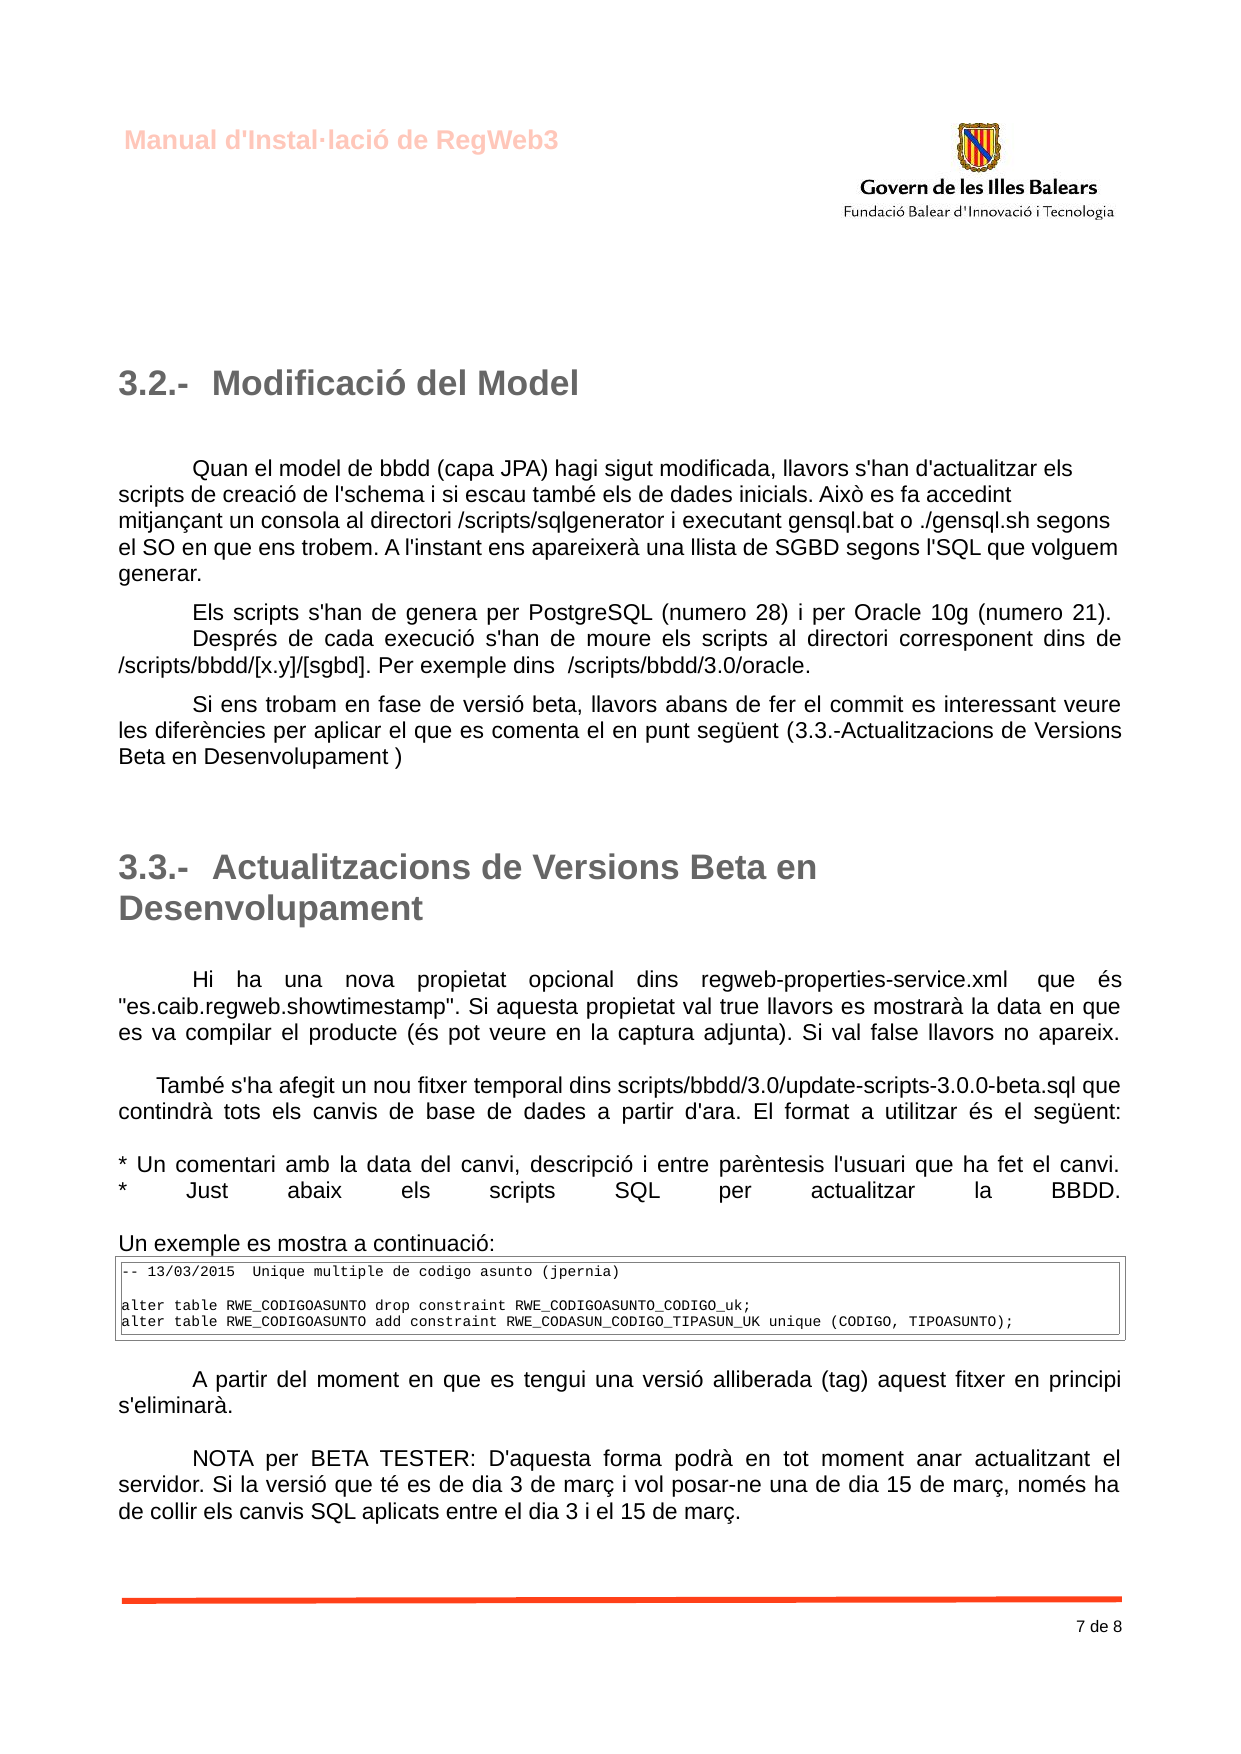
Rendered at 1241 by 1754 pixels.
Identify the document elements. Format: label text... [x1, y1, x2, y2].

picture [840, 123, 1117, 220]
subtitle Actualitzacions de Versions Beta en Desenvolupament [118, 846, 1122, 927]
table_header -- 13/03/2015 Unique multiple de codigo asunto (jpernia) alter table RWE_CODIGOASUNTO drop constraint RWE_CODIGOASUNTO_CODIGO_uk; alter table RWE_CODIGOASUNTO add constraint RWE_CODASUN_CODIGO_TIPASUN_UK unique (CODIGO, TIPOASUNTO); [118, 1257, 1122, 1334]
text Si ens trobam en fase de versió beta, llavors abans de fer el commit es interessant veure les diferències per aplicar el que es comenta el en punt següent (3.3.-Actualitzacions de Versions Beta en Desenvolupament ) [118, 691, 1122, 769]
text Quan el model de bbdd (capa JPA) hagi sigut modificada, llavors s'han d'actualitzar els scripts de creació de l'schema i si escau també els de dades inicials. Això es fa accedint mitjançant un consola al directori /scripts/sqlgenerator i executant gensql.bat o ./gensql.sh segons el SO en que ens trobem. A l'instant ens apareixerà una llista de SGBD segons l'SQL que volguem generar. [118, 455, 1122, 586]
subtitle Modificació del Model [118, 363, 1122, 403]
text Els scripts s'han de genera per PostgreSQL (numero 28) i per Oracle 10g (numero 21). Després de cada execució s'han de moure els scripts al directori corresponent dins de /scripts/bbdd/[x.y]/[sgbd]. Per exemple dins /scripts/bbdd/3.0/oracle. [118, 599, 1122, 678]
text Hi ha una nova propietat opcional dins regweb-properties-service.xml que és "es.caib.regweb.showtimestamp". Si aquesta propietat val true llavors es mostrarà la data en que es va compilar el producte (és pot veure en la captura adjunta). Si val false llavors no apareix. També s'ha afegit un nou fitxer temporal dins scripts/bbdd/3.0/update-scripts-3.0.0-beta.sql que contindrà tots els canvis de base de dades a partir d'ara. El format a utilitzar és el següent: * Un comentari amb la data del canvi, descripció i entre parèntesis l'usuari que ha fet el canvi. * Just abaix els scripts SQL per actualitzar la BBDD. Un exemple es mostra a continuació: [118, 940, 1122, 1256]
text A partir del moment en que es tengui una versió alliberada (tag) aquest fitxer en principi s'eliminarà. NOTA per BETA TESTER: D'aquesta forma podrà en tot moment anar actualitzant el servidor. Si la versió que té es de dia 3 de març i vol posar-ne una de dia 15 de març, només ha de collir els canvis SQL aplicats entre el dia 3 i el 15 de març. [118, 1341, 1122, 1524]
